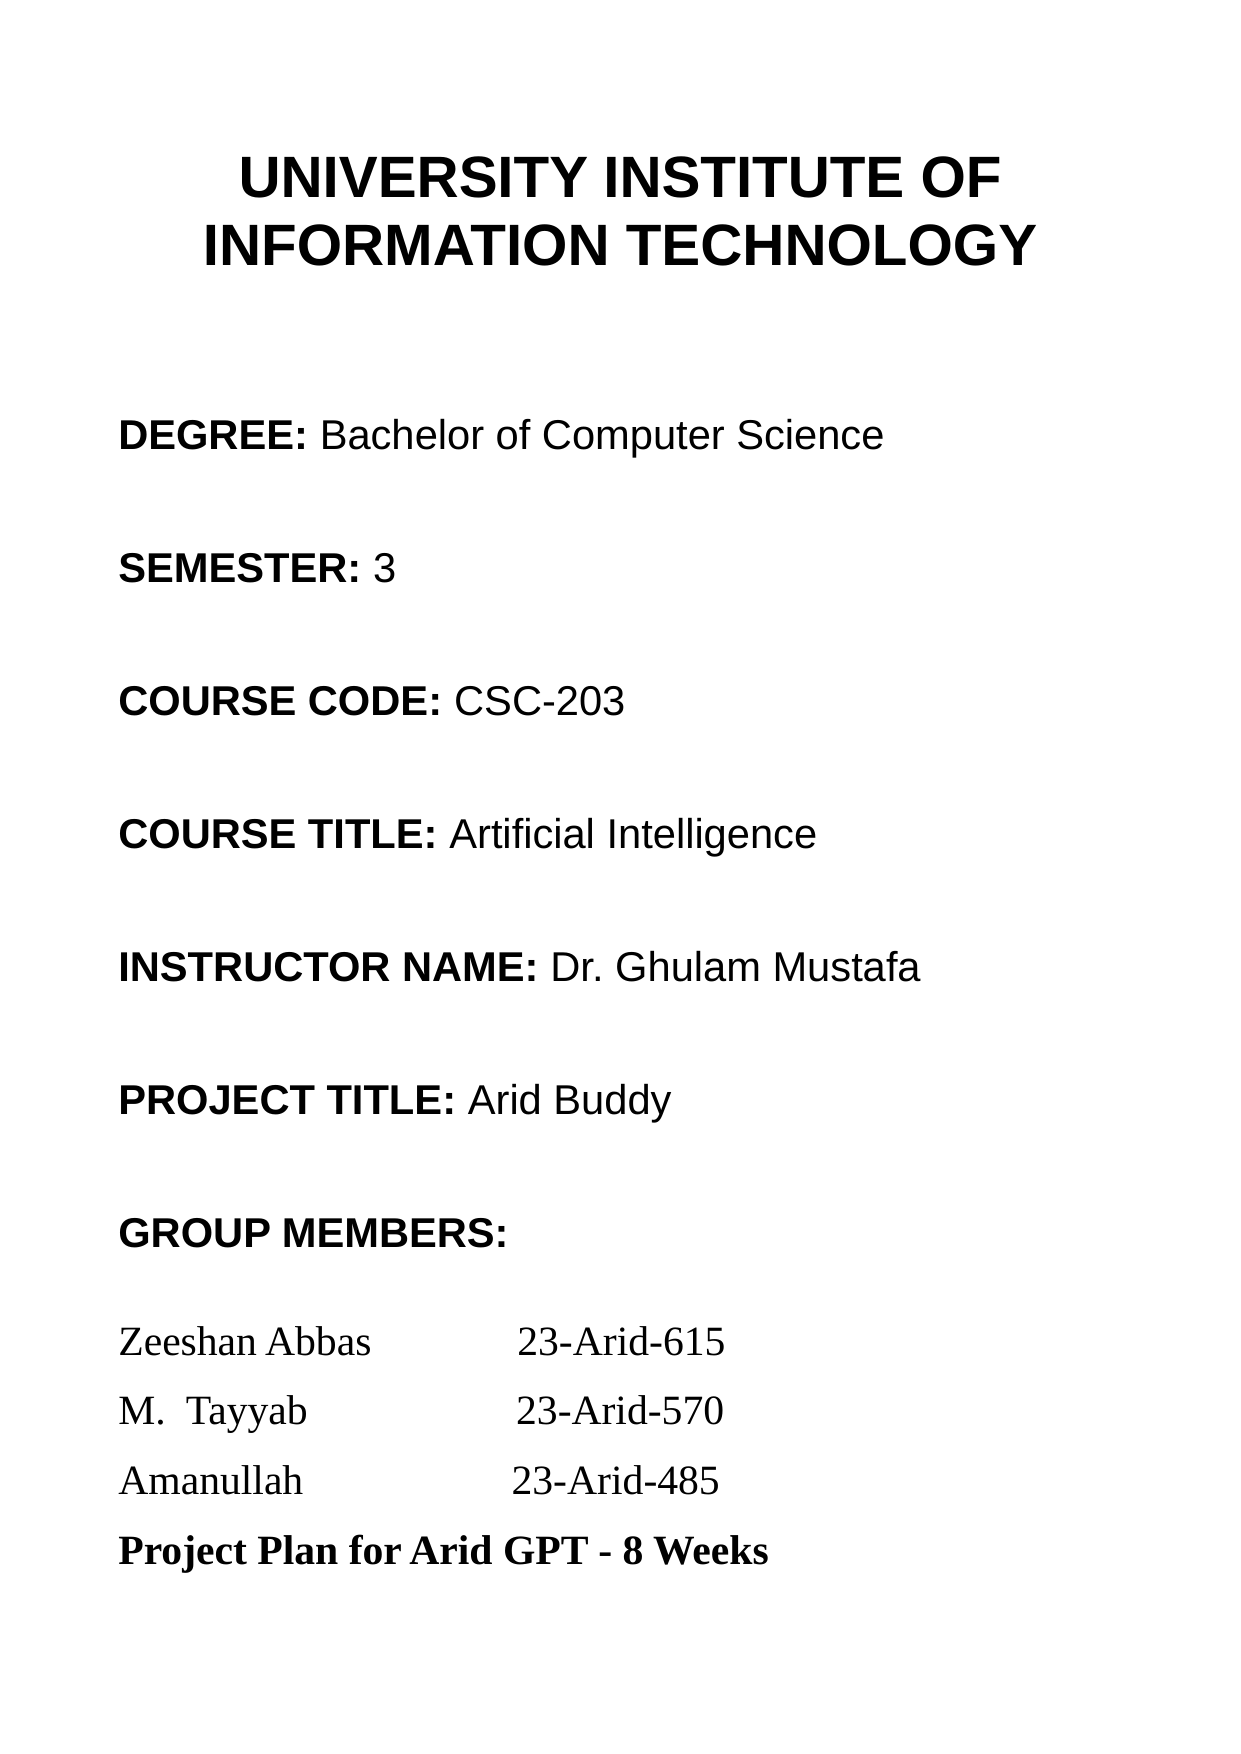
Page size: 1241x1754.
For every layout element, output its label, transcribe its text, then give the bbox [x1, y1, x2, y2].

subtitle COURSE TITLE: Artificial Intelligence [118, 809, 1122, 857]
text M. Tayyab 23-Arid-570 [118, 1386, 1122, 1434]
subtitle INSTRUCTOR NAME: Dr. Ghulam Mustafa [118, 942, 1122, 990]
text Zeeshan Abbas 23-Arid-615 [118, 1316, 1122, 1364]
subtitle GROUP MEMBERS: [118, 1208, 1122, 1256]
text Project Plan for Arid GPT - 8 Weeks [118, 1525, 1122, 1573]
subtitle DEGREE: Bachelor of Computer Science [118, 410, 1122, 458]
subtitle PROJECT TITLE: Arid Buddy [118, 1075, 1122, 1123]
subtitle SEMESTER: 3 [118, 543, 1122, 591]
text Amanullah 23-Arid-485 [118, 1456, 1122, 1503]
subtitle COURSE CODE: CSC-203 [118, 676, 1122, 724]
title UNIVERSITY INSTITUTE OF INFORMATION TECHNOLOGY [118, 143, 1122, 277]
